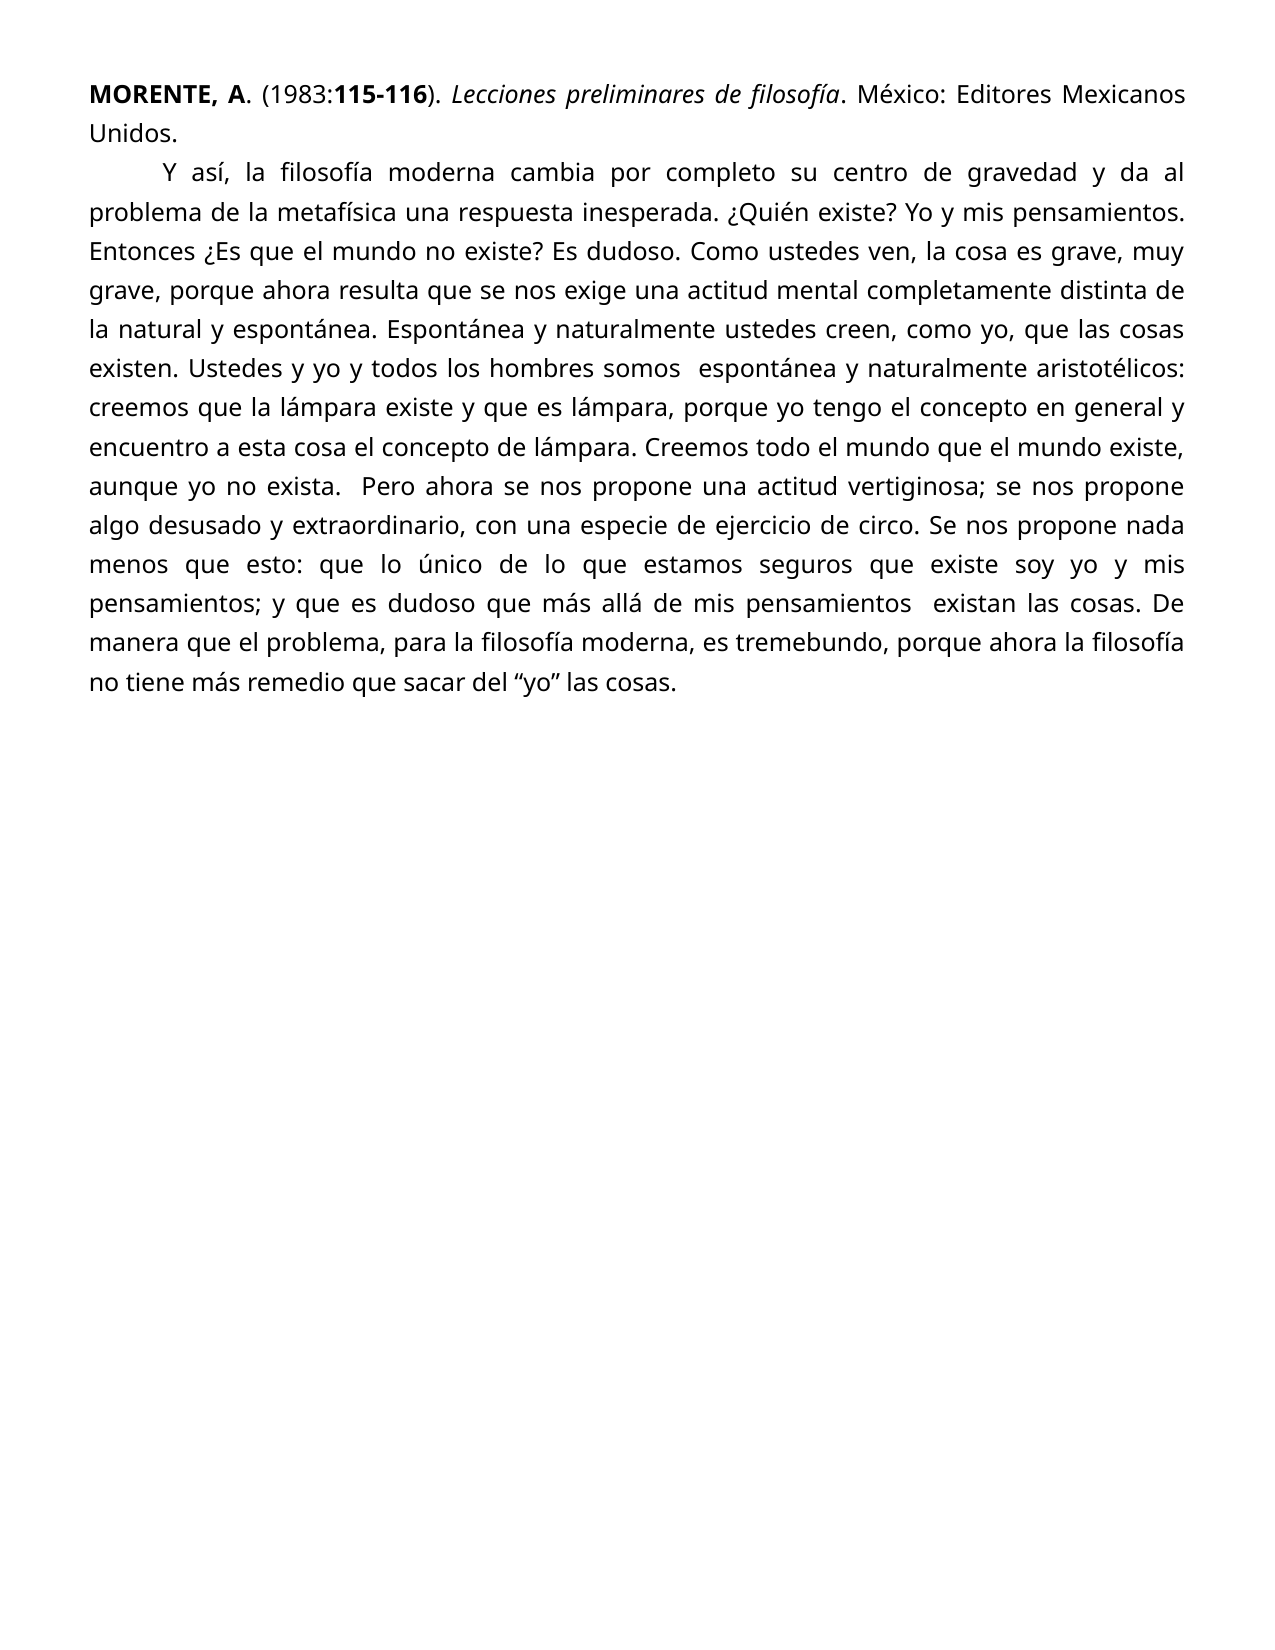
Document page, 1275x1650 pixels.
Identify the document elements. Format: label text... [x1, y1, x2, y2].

text Y así, la filosofía moderna cambia por completo su centro de gravedad y da al problema de la metafísica una respuesta inesperada. ¿Quién existe? Yo y mis pensamientos. Entonces ¿Es que el mundo no existe? Es dudoso. Como ustedes ven, la cosa es grave, muy grave, porque ahora resulta que se nos exige una actitud mental completamente distinta de la natural y espontánea. Espontánea y naturalmente ustedes creen, como yo, que las cosas existen. Ustedes y yo y todos los hombres somos espontánea y naturalmente aristotélicos: creemos que la lámpara existe y que es lámpara, porque yo tengo el concepto en general y encuentro a esta cosa el concepto de lámpara. Creemos todo el mundo que el mundo existe, aunque yo no exista. Pero ahora se nos propone una actitud vertiginosa; se nos propone algo desusado y extraordinario, con una especie de ejercicio de circo. Se nos propone nada menos que esto: que lo único de lo que estamos seguros que existe soy yo y mis pensamientos; y que es dudoso que más allá de mis pensamientos existan las cosas. De manera que el problema, para la filosofía moderna, es tremebundo, porque ahora la filosofía no tiene más remedio que sacar del “yo” las cosas. [88, 155, 1186, 698]
text MORENTE, A. (1983:115-116). Lecciones preliminares de filosofía. México: Editores Mexicanos Unidos. [88, 77, 1186, 150]
